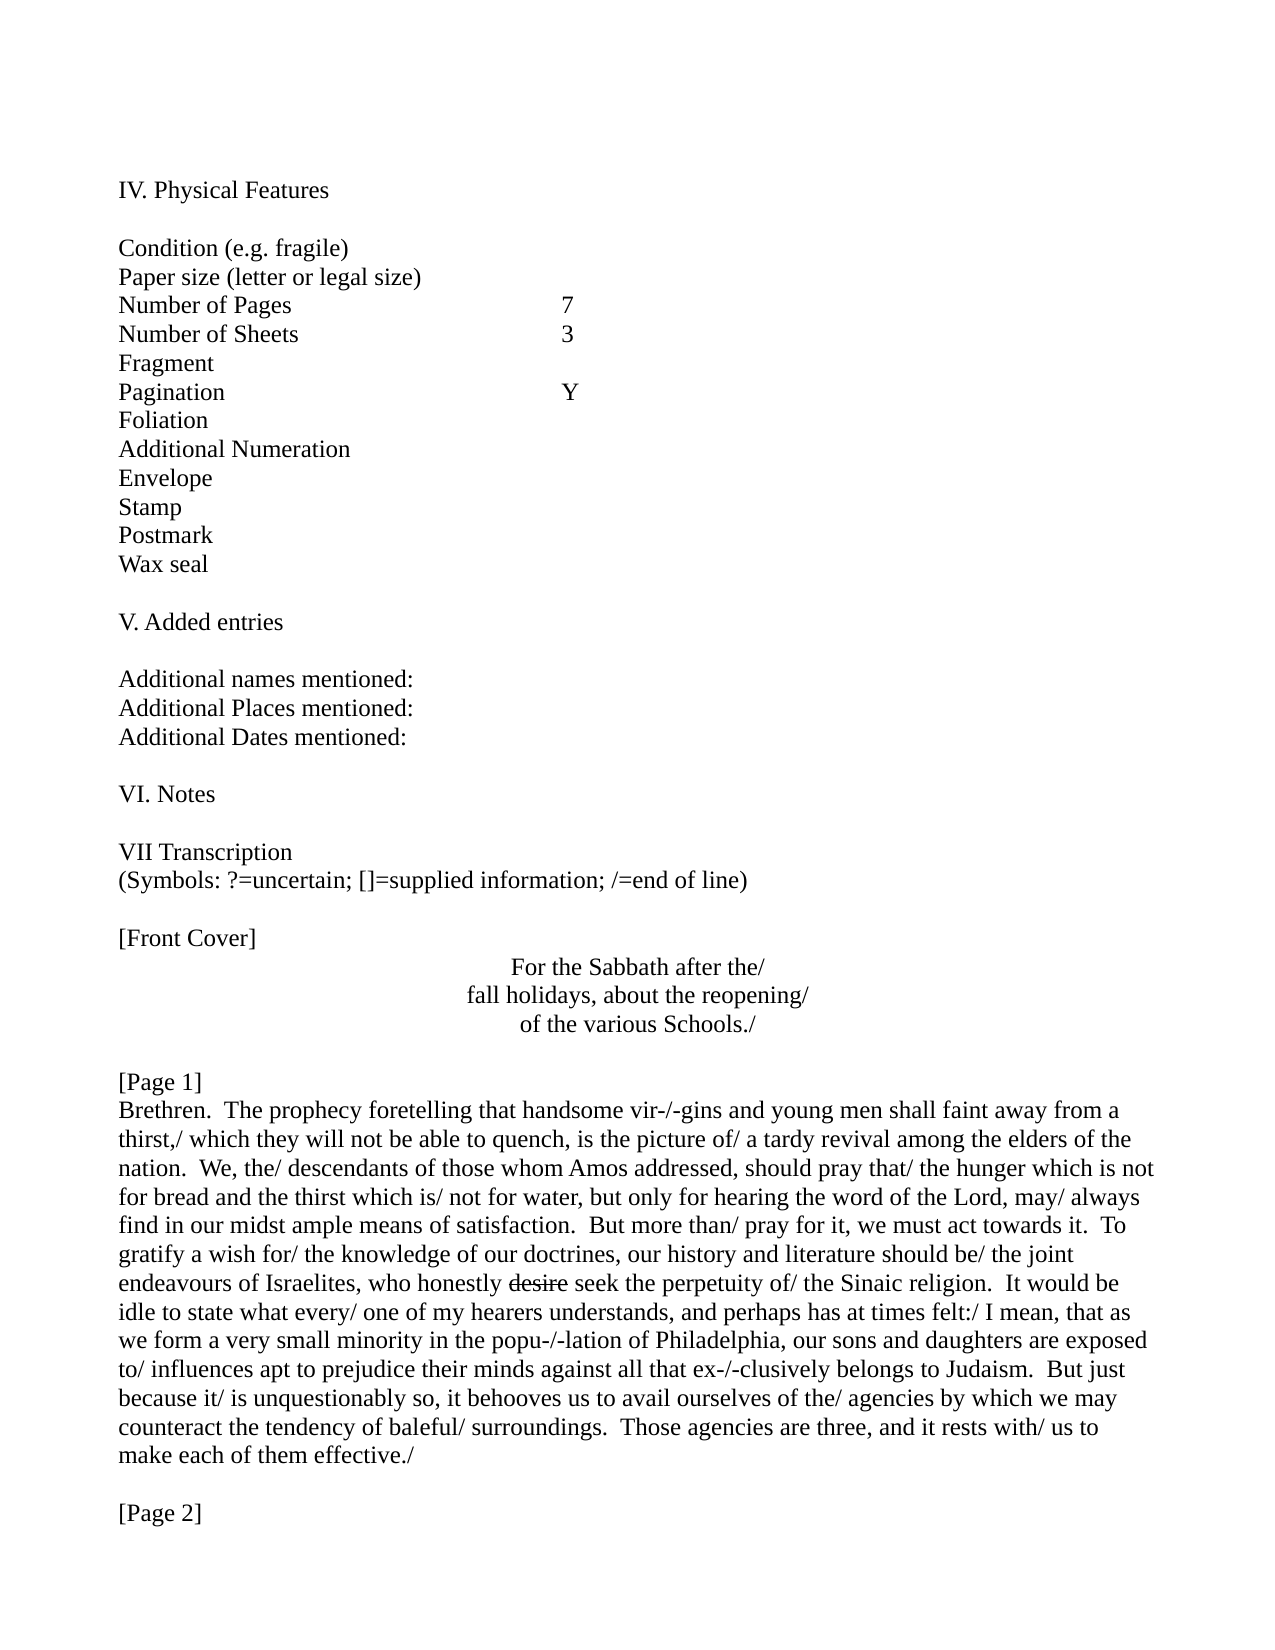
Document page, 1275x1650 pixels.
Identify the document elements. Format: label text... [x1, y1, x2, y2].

text Fragment [118, 348, 1157, 377]
text Additional Dates mentioned: [118, 722, 1157, 751]
text Envelope [118, 463, 1157, 492]
text Paper size (letter or legal size) [118, 262, 1157, 291]
text Additional names mentioned: [118, 664, 1157, 693]
text fall holidays, about the reopening/ [118, 981, 1157, 1009]
text Wax seal [118, 549, 1157, 578]
text Pagination Y [118, 377, 1157, 406]
text Foliation [118, 406, 1157, 434]
text VII Transcription [118, 837, 1157, 866]
text V. Added entries [118, 607, 1157, 636]
text IV. Physical Features [118, 176, 1157, 204]
text [Front Cover] [118, 923, 1157, 952]
text Condition (e.g. fragile) [118, 233, 1157, 262]
text Stamp [118, 492, 1157, 521]
text Number of Sheets 3 [118, 319, 1157, 348]
text Brethren. The prophecy foretelling that handsome vir-/-gins and young men shall faint away from a thirst,/ which they will not be able to quench, is the picture of/ a tardy revival among the elders of the nation. We, the/ descendants of those whom Amos addressed, should pray that/ the hunger which is not for bread and the thirst which is/ not for water, but only for hearing the word of the Lord, may/ always find in our midst ample means of satisfaction. But more than/ pray for it, we must act towards it. To gratify a wish for/ the knowledge of our doctrines, our history and literature should be/ the joint endeavours of Israelites, who honestly desire seek the perpetuity of/ the Sinaic religion. It would be idle to state what every/ one of my hearers understands, and perhaps has at times felt:/ I mean, that as we form a very small minority in the popu-/-lation of Philadelphia, our sons and daughters are exposed to/ influences apt to prejudice their minds against all that ex-/-clusively belongs to Judaism. But just because it/ is unquestionably so, it behooves us to avail ourselves of the/ agencies by which we may counteract the tendency of baleful/ surroundings. Those agencies are three, and it rests with/ us to make each of them effective./ [118, 1096, 1157, 1469]
text [Page 2] [118, 1498, 1157, 1527]
text Number of Pages 7 [118, 291, 1157, 319]
text Postma rk [118, 521, 1157, 549]
text Additional Places mentioned: [118, 693, 1157, 722]
text of the various Schools./ [118, 1009, 1157, 1038]
text Additional Numeration [118, 434, 1157, 463]
text (Symbols: ?=uncertain; []=supplied information; /=end of line) [118, 866, 1157, 894]
text VI. Notes [118, 779, 1157, 808]
text [Page 1] [118, 1067, 1157, 1096]
text For the Sabbath after the/ [118, 952, 1157, 981]
